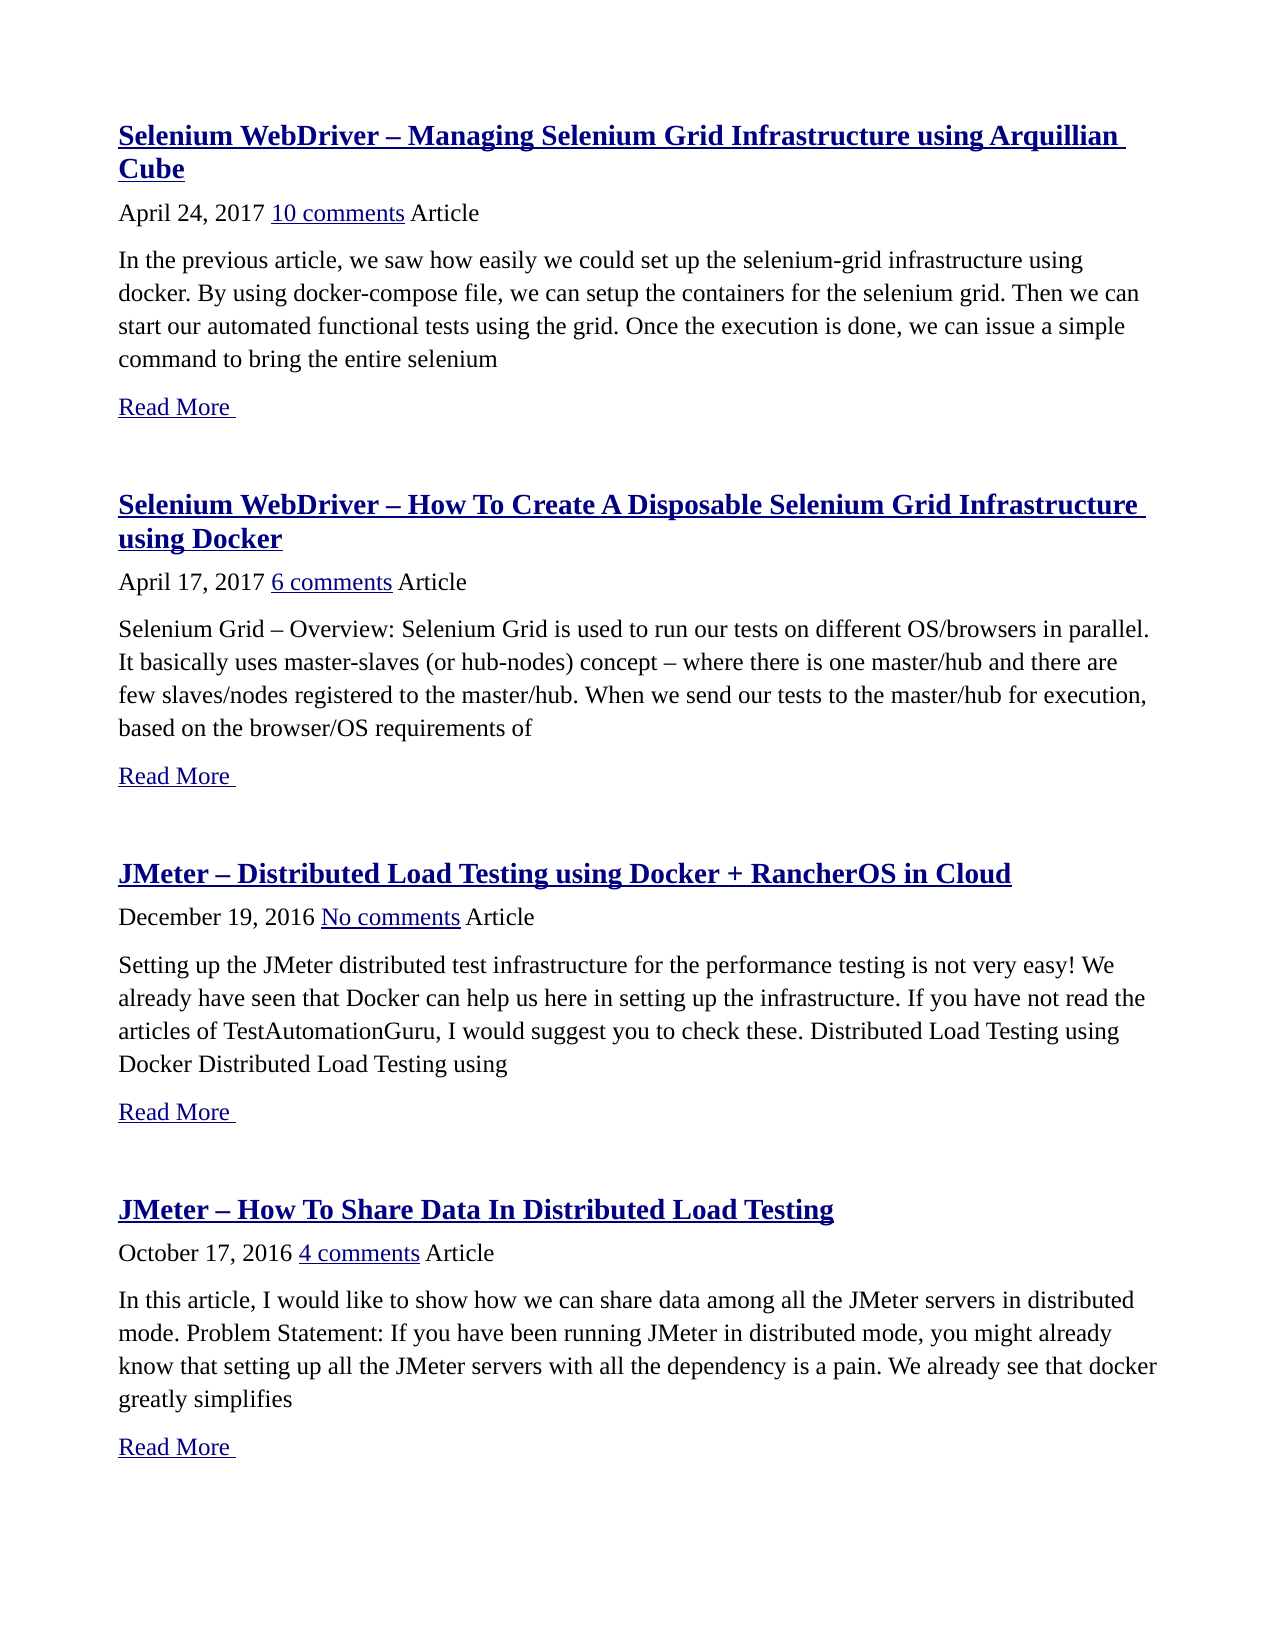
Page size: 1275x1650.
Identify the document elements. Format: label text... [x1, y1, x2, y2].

text Read More [118, 392, 1157, 421]
text April 17, 2017 6 comments Article [118, 567, 1157, 596]
subtitle JMeter – How To Share Data In Distributed Load Testing [118, 1192, 1157, 1225]
text Setting up the JMeter distributed test infrastructure for the performance testing is not very easy! We already have seen that Docker can help us here in setting up the infrastructure. If you have not read the articles of TestAutomationGuru, I would suggest you to check these. Distributed Load Testing using Docker Distributed Load Testing using [118, 950, 1157, 1078]
text In the previous article, we saw how easily we could set up the selenium-grid infrastructure using docker. By using docker-compose file, we can setup the containers for the selenium grid. Then we can start our automated functional tests using the grid. Once the execution is done, we can issue a simple command to bring the entire selenium [118, 245, 1157, 373]
text Read More [118, 1097, 1157, 1125]
text Selenium Grid – Overview: Selenium Grid is used to run our tests on different OS/browsers in parallel. It basically uses master-slaves (or hub-nodes) concept – where there is one master/hub and there are few slaves/nodes registered to the master/hub. When we send our tests to the master/hub for execution, based on the browser/OS requirements of [118, 614, 1157, 742]
subtitle Selenium WebDriver – How To Create A Disposable Selenium Grid Infrastructure using Docker [118, 487, 1157, 554]
text April 24, 2017 10 comments Article [118, 198, 1157, 226]
text December 19, 2016 No comments Article [118, 902, 1157, 931]
text Read More [118, 761, 1157, 790]
text October 17, 2016 4 comments Article [118, 1238, 1157, 1267]
subtitle JMeter – Distributed Load Testing using Docker + RancherOS in Cloud [118, 856, 1157, 890]
subtitle Selenium WebDriver – Managing Selenium Grid Infrastructure using Arquillian Cube [118, 118, 1157, 185]
text Read More [118, 1432, 1157, 1461]
text In this article, I would like to show how we can share data among all the JMeter servers in distributed mode. Problem Statement: If you have been running JMeter in distributed mode, you might already know that setting up all the JMeter servers with all the dependency is a pain. We already see that docker greatly simplifies [118, 1285, 1157, 1413]
